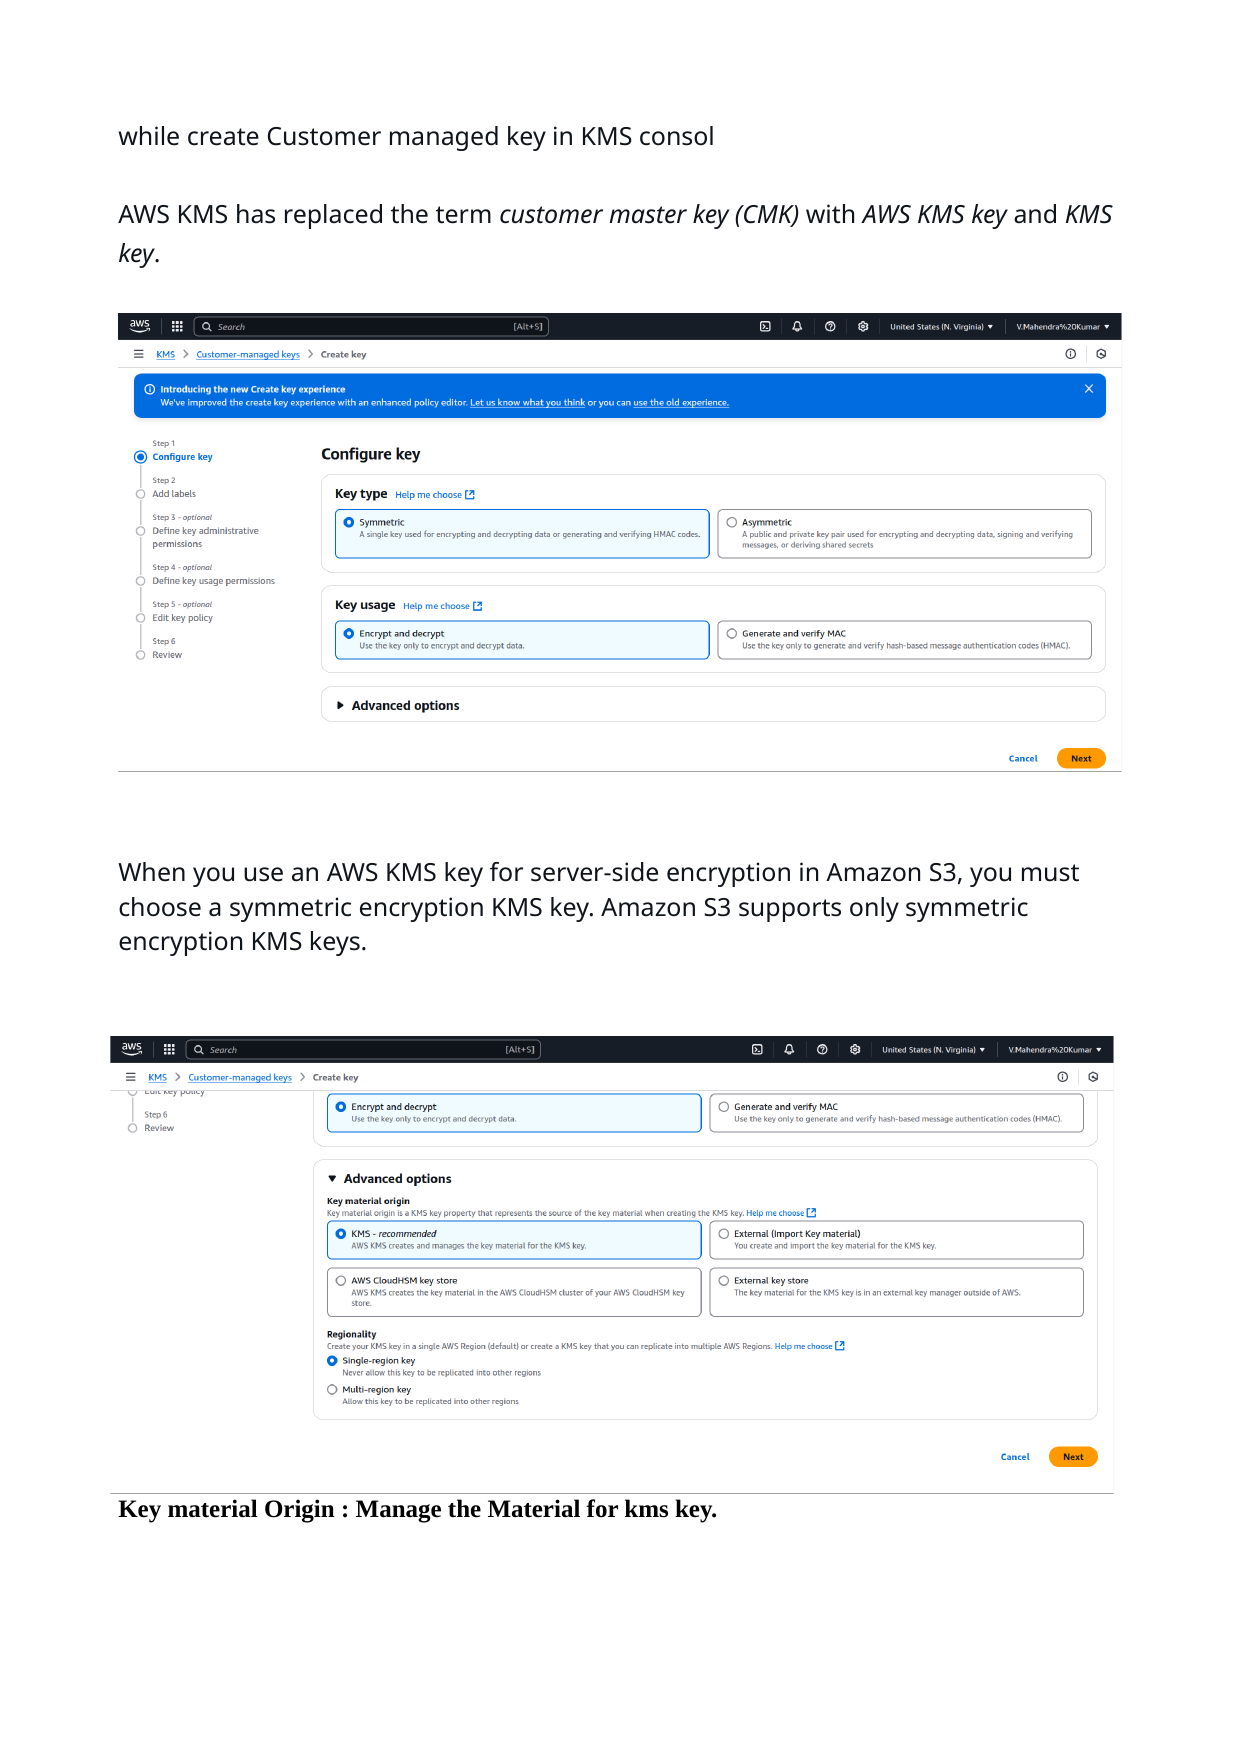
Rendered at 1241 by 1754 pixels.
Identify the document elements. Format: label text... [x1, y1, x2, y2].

text while create Customer managed key in KMS consol [118, 118, 1122, 152]
text When you use an AWS KMS key for server-side encryption in Amazon S3, you must choose a symmetric encryption KMS key. Amazon S3 supports only symmetric encryption KMS keys. Key material Origin : Manage the Material for kms key. [118, 855, 1122, 1523]
text AWS KMS has replaced the term customer master key (CMK) with AWS KMS key and KMS key. [118, 196, 1122, 270]
picture [118, 313, 1123, 772]
picture [110, 1036, 1115, 1494]
